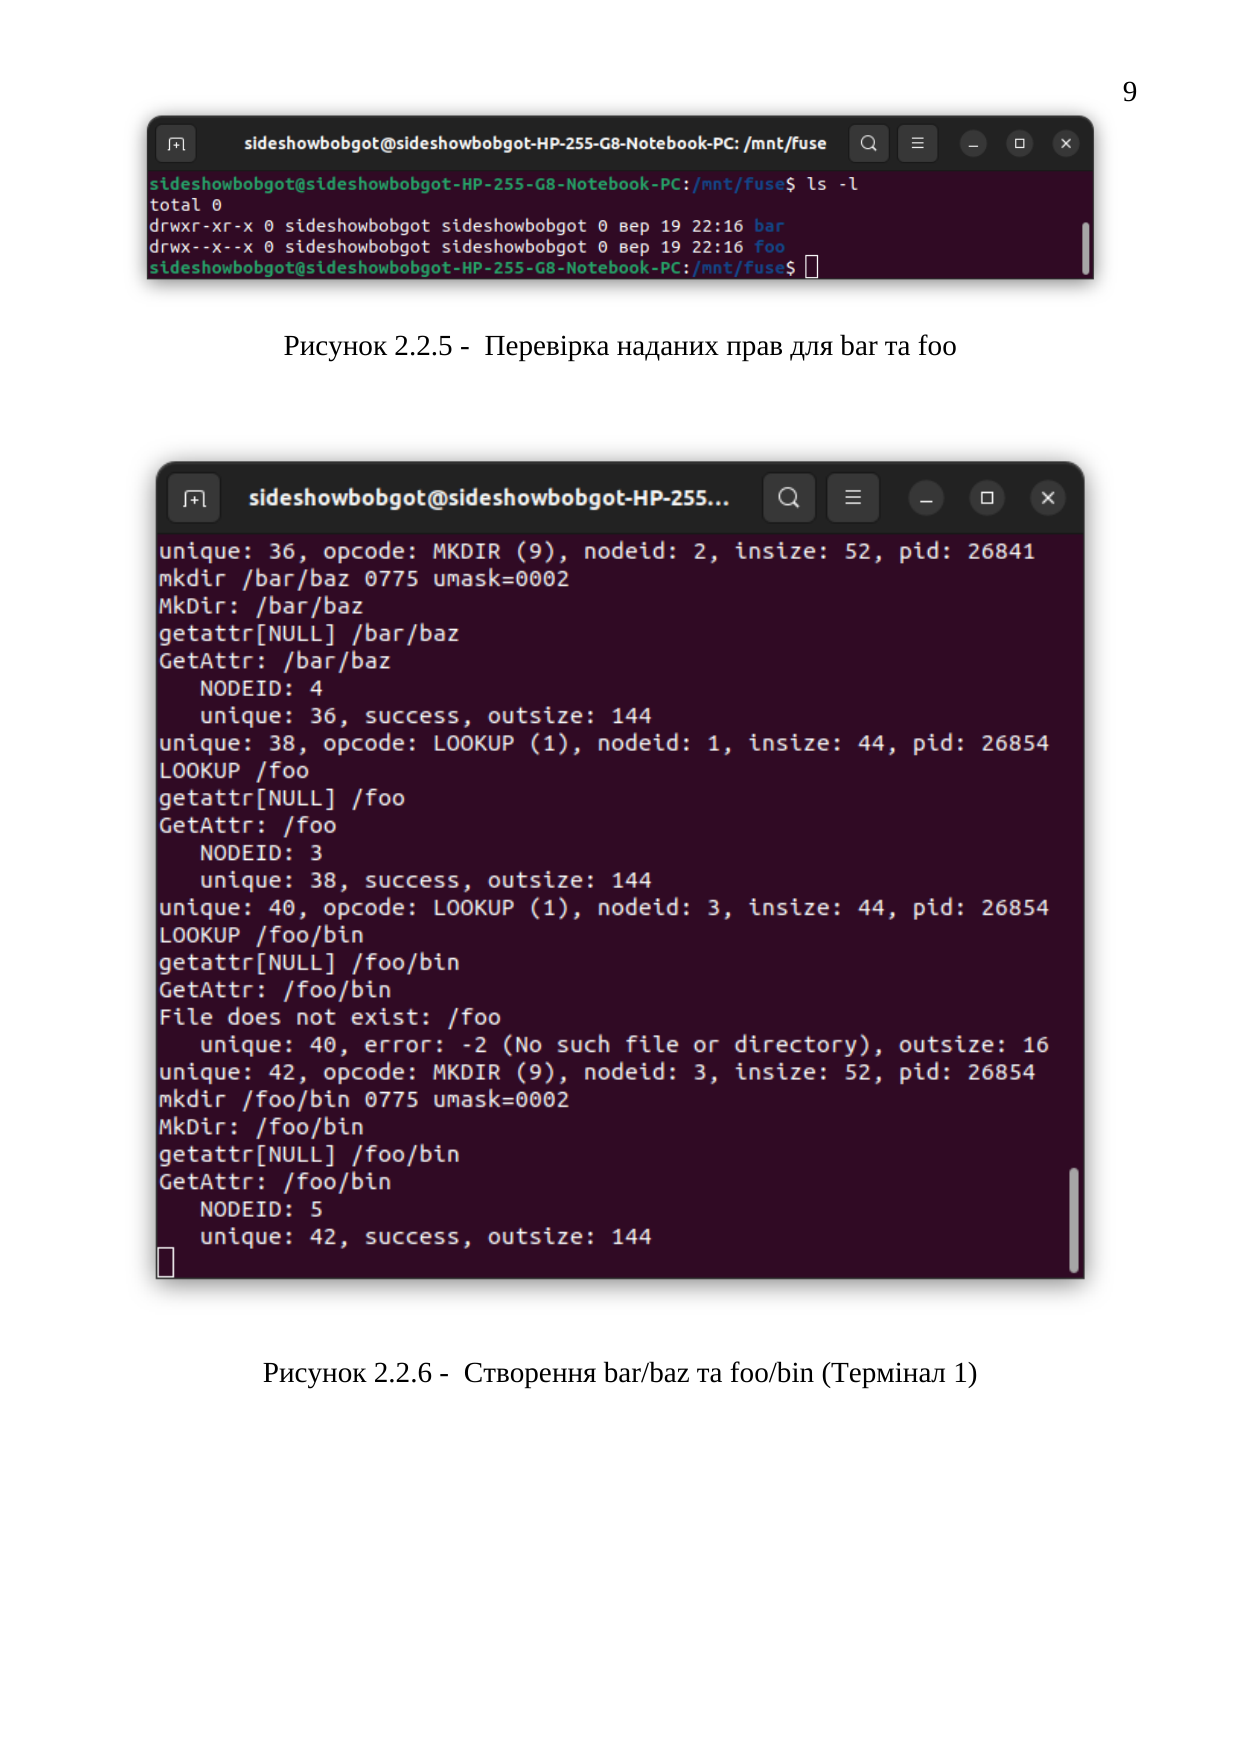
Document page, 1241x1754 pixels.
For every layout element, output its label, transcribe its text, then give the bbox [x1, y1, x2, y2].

picture [118, 90, 1123, 312]
subtitle Перевірка наданих прав для bar та foo [118, 312, 1122, 362]
picture [118, 428, 1123, 1322]
subtitle Створення bar/baz та foo/bin (Термінал 1) [118, 1322, 1122, 1389]
